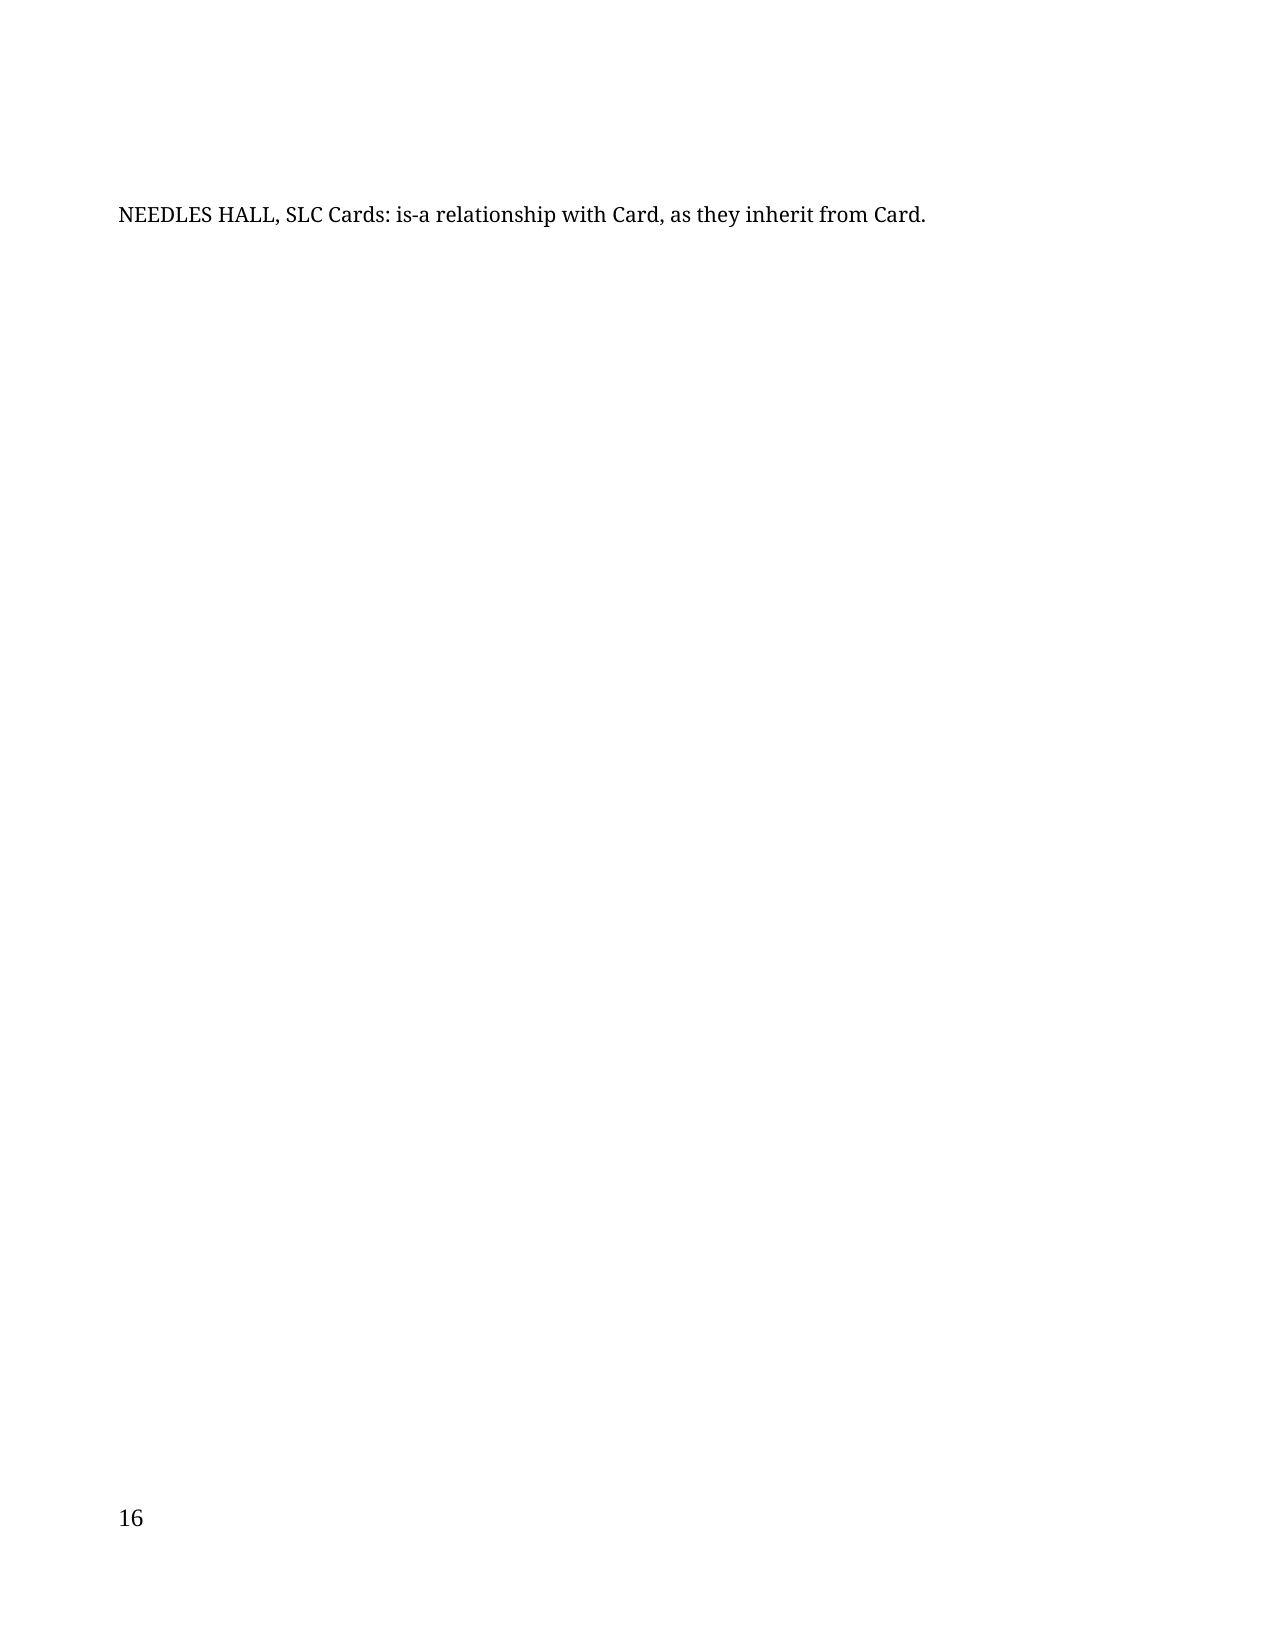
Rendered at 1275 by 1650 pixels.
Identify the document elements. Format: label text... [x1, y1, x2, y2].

text NEEDLES HALL, SLC Cards: is-a relationship with Card, as they inherit from Card. [118, 200, 1157, 228]
